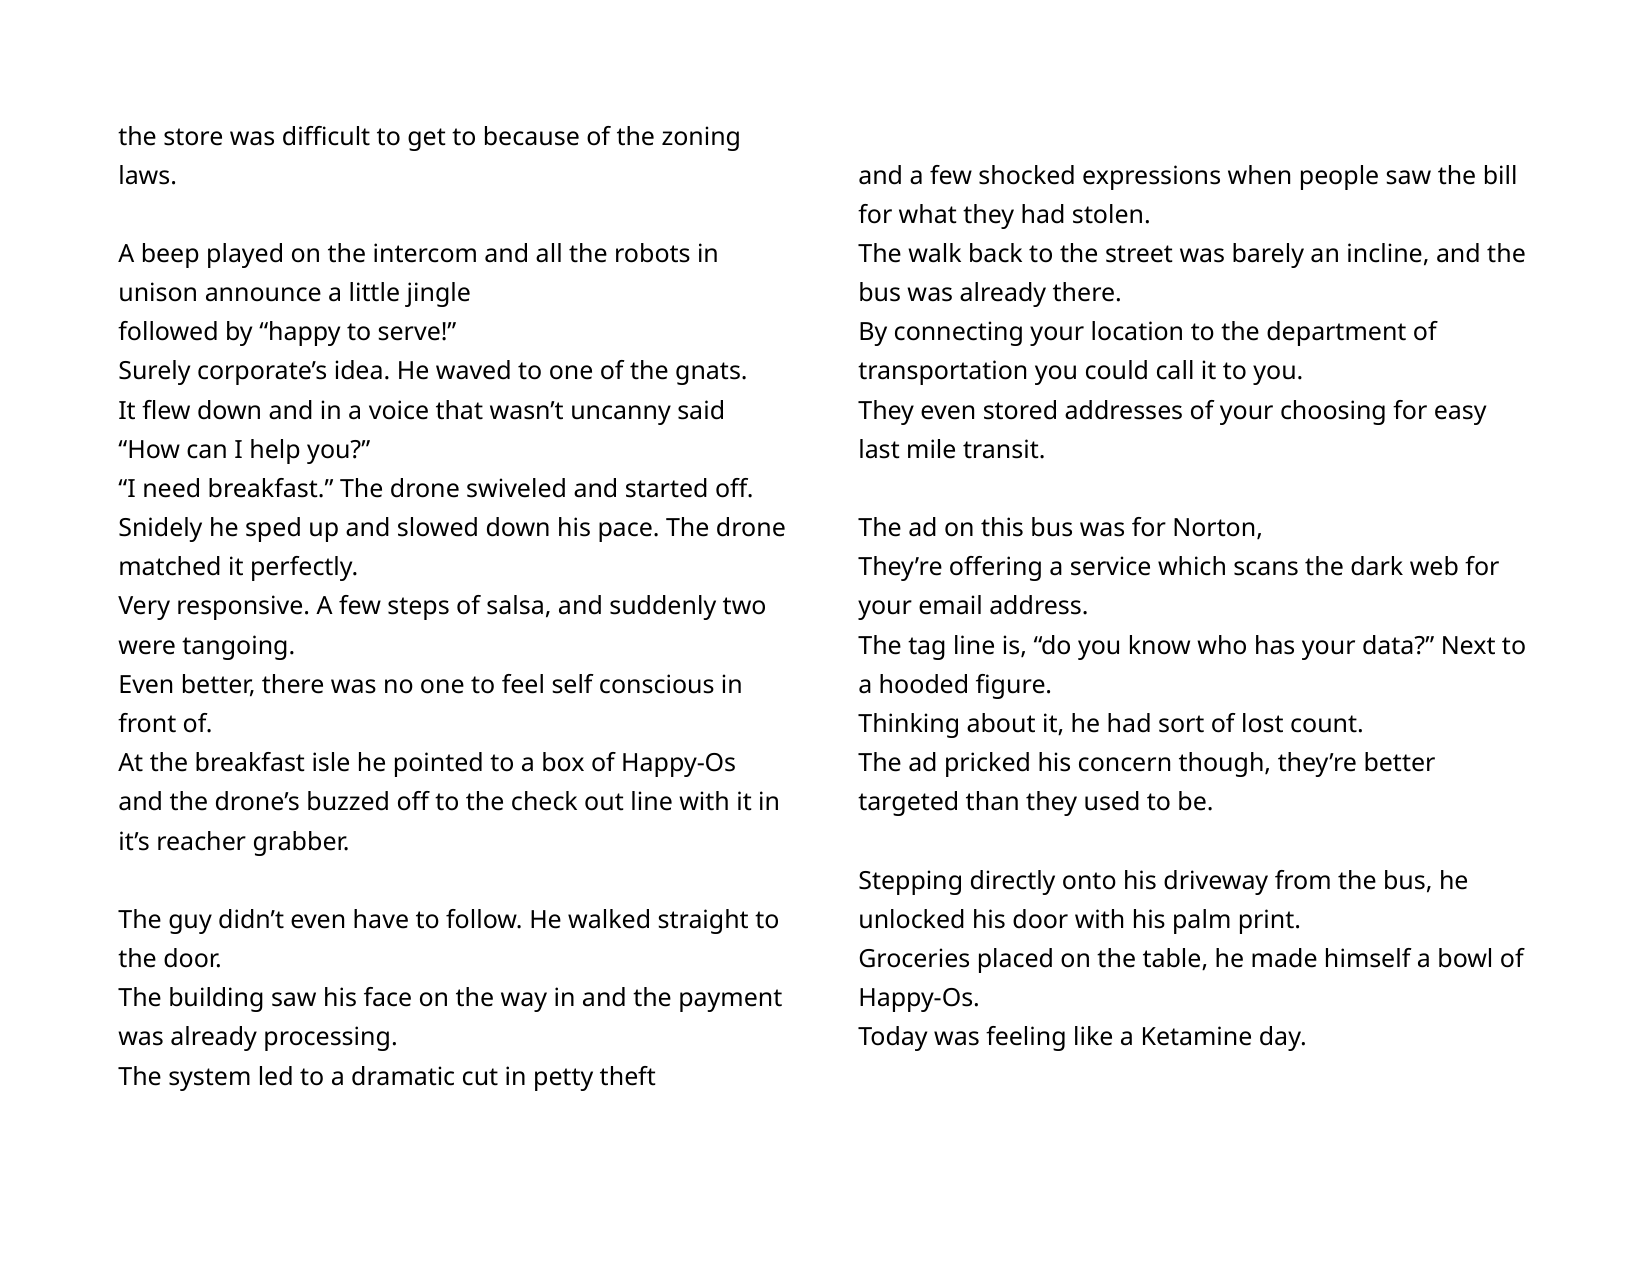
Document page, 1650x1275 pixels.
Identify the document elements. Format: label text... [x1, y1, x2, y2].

text Even better, there was no one to feel self conscious in front of. [118, 666, 792, 740]
text The building saw his face on the way in and the payment was already processing. [118, 980, 792, 1053]
text “I need breakfast.” The drone swiveled and started off. [118, 471, 792, 505]
text Very responsive. A few steps of salsa, and suddenly two were tangoing. [118, 588, 792, 661]
text By connecting your location to the department of transportation you could call it to you. [858, 314, 1532, 387]
text The system led to a dramatic cut in petty theft [118, 1058, 792, 1092]
text They’re offering a service which scans the dark web for your email address. [858, 549, 1532, 622]
text the store was difficult to get to because of the zoning laws. [118, 118, 792, 191]
text They even stored addresses of your choosing for easy last mile transit. [858, 392, 1532, 466]
text Stepping directly onto his driveway from the bus, he unlocked his door with his palm print. [858, 862, 1532, 936]
text and the drone’s buzzed off to the check out line with it in it’s reacher grabber. [118, 784, 792, 857]
text The walk back to the street was barely an incline, and the bus was already there. [858, 236, 1532, 309]
text A beep played on the intercom and all the robots in unison announce a little jingle [118, 236, 792, 309]
text The guy didn’t even have to follow. He walked straight to the door. [118, 901, 792, 975]
text Thinking about it, he had sort of lost count. [858, 706, 1532, 740]
text followed by “happy to serve!” [118, 314, 792, 348]
text Surely corporate’s idea. He waved to one of the gnats. [118, 353, 792, 387]
text At the breakfast isle he pointed to a box of Happy-Os [118, 745, 792, 779]
text Groceries placed on the table, he made himself a bowl of Happy-Os. [858, 941, 1532, 1014]
text The ad pricked his concern though, they’re better targeted than they used to be. [858, 745, 1532, 818]
text Today was feeling like a Ketamine day. [858, 1019, 1532, 1053]
text The ad on this bus was for Norton, [858, 510, 1532, 544]
text and a few shocked expressions when people saw the bill for what they had stolen. [858, 157, 1532, 231]
text The tag line is, “do you know who has your data?” Next to a hooded figure. [858, 627, 1532, 701]
text Snidely he sped up and slowed down his pace. The drone matched it perfectly. [118, 510, 792, 583]
text It flew down and in a voice that wasn’t uncanny said “How can I help you?” [118, 392, 792, 466]
